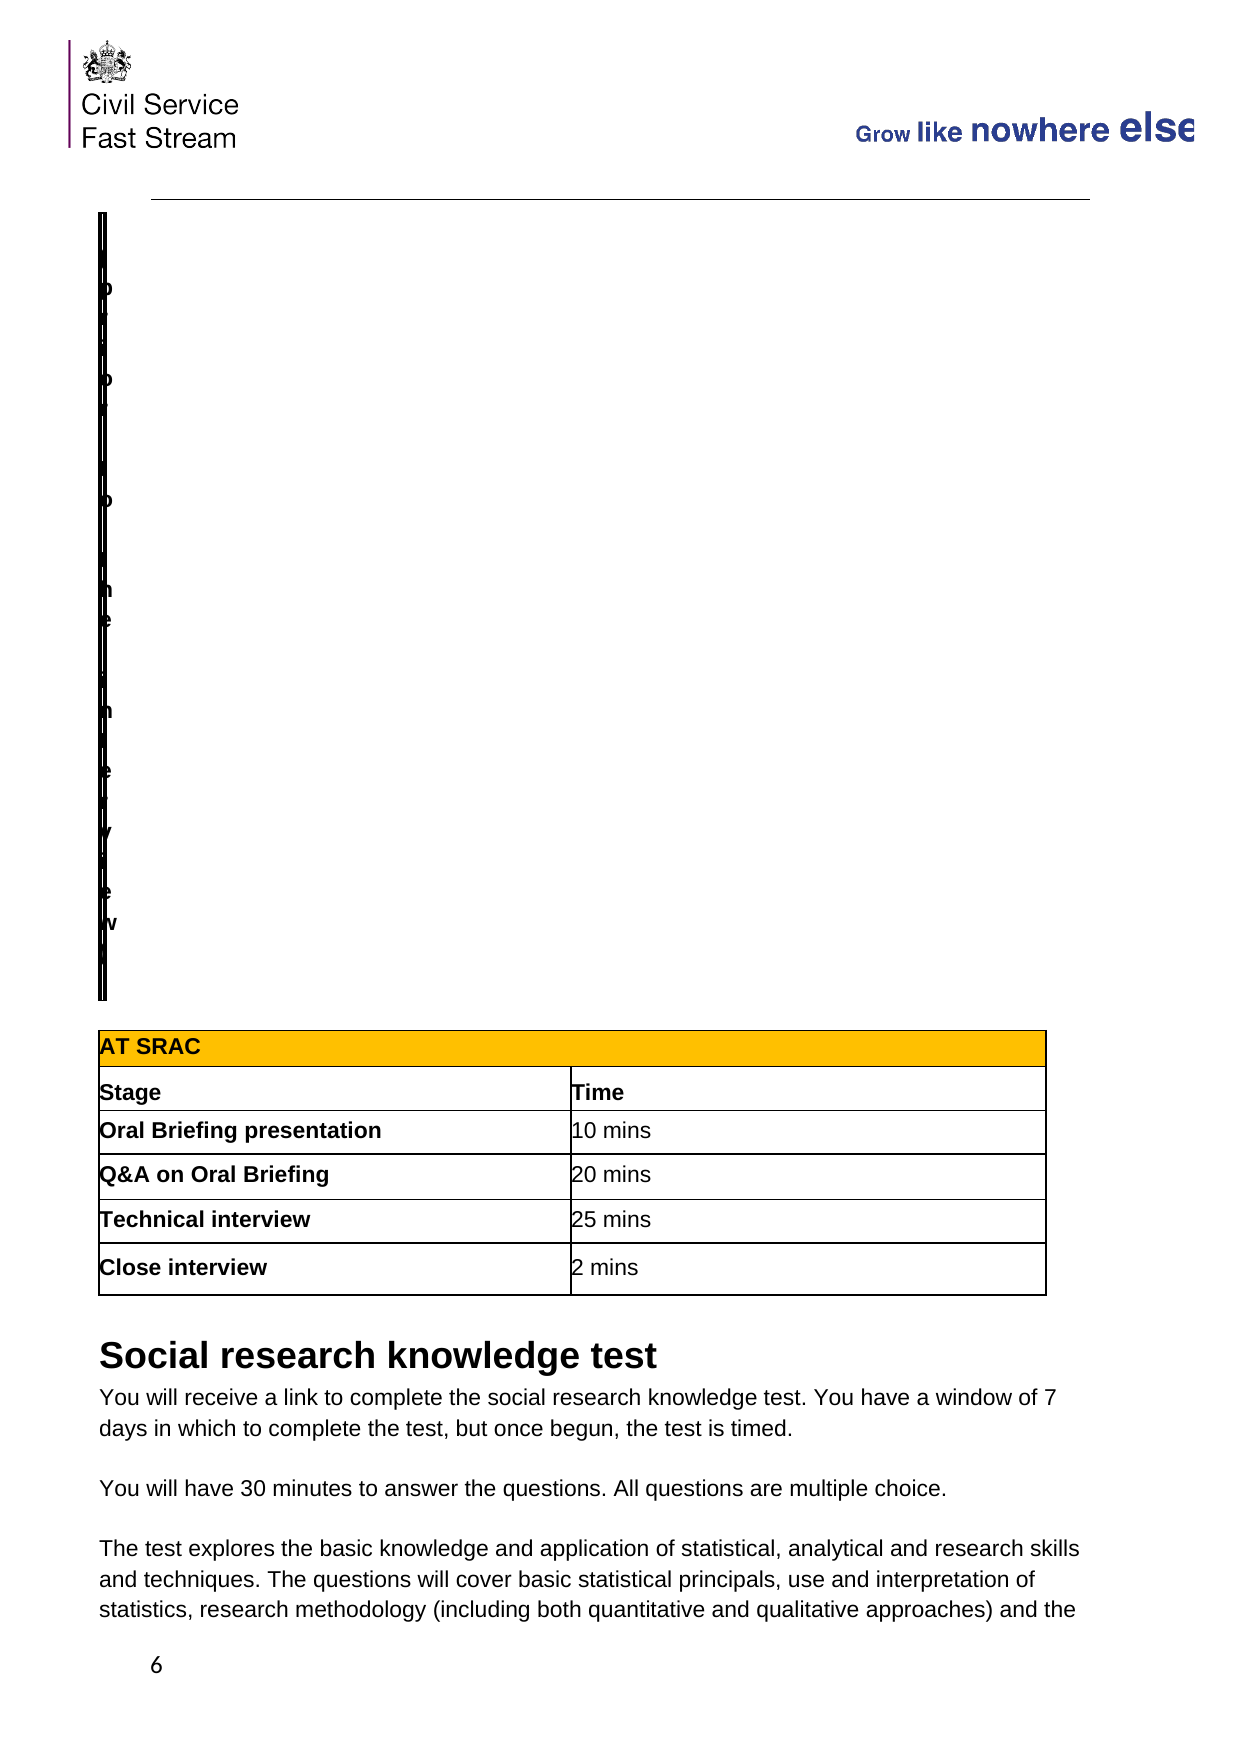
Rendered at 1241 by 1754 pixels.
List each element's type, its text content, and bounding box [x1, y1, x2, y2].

table_cell Oral Briefing presentation [100, 1111, 570, 1153]
table_cell Time [572, 1067, 1045, 1109]
table_cell 20 mins [572, 1155, 1045, 1198]
table_cell 2 mins [572, 1244, 1045, 1294]
table_cell Stage [100, 1067, 570, 1109]
table_cell Q&A on Oral Briefing [100, 1155, 570, 1198]
table_cell 10 mins [572, 1111, 1045, 1153]
table_header Contents Congratulations on passing the Fast Stream Assessment Centre (FSAC). 4 This guide will take you through the next step in the fast stream process which is the Social Research Assessment Centre (SRAC). 4 What is the SRAC? 4 What happens at the SRAC? 4 Social research knowledge test 5 Oral Briefing 6 Technical Interview 6 Use of Artificial Intelligence (AI) 7 Useful Information 7 ID checks 7 Essential documents: 7 Optional documents: 8 Check your IT 8 Here’s an IT checklist to consider: 8 Read the Briefing Email 9 Other useful information 9 Contact Us 10 Attending the Virtual SRAC 10 Testing your social research at the SRAC 12 After SRAC 12 Getting Feedback 12 Frequently asked questions 12 How can I prepare for the SRAC exercises? 12 How else can I improve my performance on the day? 13 Congratulations on passing the Fast Stream Assessment Centre (FSAC). This guide will take you through the next step in the fast stream process which is the Social Research Assessment Centre (SRAC). The guidance is aimed at helping you prepare beforehand so that you can demonstrate your full potential for the next stage. What is the SRAC? It is a half-day Assessment Centre to assess your social research skills against set criteria. You should be aware that there may be periods of downtime in your timetable when you do not have to complete any exercises. Each candidate completes the same series of exercises with the same amount of time to prepare, so time delays will not disadvantage or advantage you. You will be asked to produce your written work on a computer, as the SRAC is run online. What happens at the SRAC? Social research knowledge test You will receive a link to complete the social research knowledge test. You have a window of 7 days in which to complete the test, but once begun, the test is timed. You will have 30 minutes to answer the questions. All questions are multiple choice. The test explores the basic knowledge and application of statistical, analytical and research skills and techniques. The questions will cover basic statistical principals, use and interpretation of statistics, research methodology (including both quantitative and qualitative approaches) and the presentation of findings. Underlying issues such as practical problems in research design, ethics and the design of tools may also be covered. Note that many of the questions contain data and results – all of these are invented and do not necessarily relate to the real world. You do not need any experience of working in any particular area (e.g., education, transport, law enforcement) to answer any of the questions. You should attempt to answer as many questions, as quickly and as accurately, as you can. You will not lose marks for incorrect answers. The pass mark is 60%. If you successfully meet the pass mark you will be invited to attend the next part of the SRAC. Oral Briefing You will have an hour to read some research data and prepare an oral briefing to give to two assessors who will be representing the perspectives of a policy professional and senior social researcher. You will then have 10 minutes to deliver your briefing, followed by up to 20 minutes of questions from the assessors. The oral briefing exercise is what is termed a ‘work-simulation exercise’, i.e. it is designed to simulate aspects of the job to be performed and thus provide a basis for assessing the behaviours required in the job. All three behaviours are assessed in this exercise. The aim is that the exercise simulates a briefing you might be asked to do for a senior research colleague or a policy maker. During the 45 minutes you have to prepare for this exercise, you will be given a virtual room to prepare in, instructions and research information to work with, and you will have to prepare an oral briefing based on the information provided. In the time allowed for preparation, you will be required to read and analyse research information (e.g. survey data) provided, which will relate to a particular policy area and prepare notes that will allow you to brief the assessors according to the instructions for the exercise. You will then move to a virtual room where the assessor panel made up of two people will be based and you will deliver the briefing to them for up to 10 uninterrupted minutes. You will be stopped if you overrun. The assessors will take on the role of a policy or senior research colleague. When you have finished delivering your briefing, the assessors will have up to 25 minutes to ask you further questions, exploring the ideas you have presented. This question-and-answer session is intended to allow the assessors to probe your depth of understanding of the issues, your ability to ‘think on your feet’, anticipate likely problems and your persuasiveness. Please note that you are not expected to have any prior knowledge of the oral briefing subject matter; all the information you will need to complete the exercise is given to you with the instructions and any supporting information/materials supplied on the day Technical Interview The technical interview is designed to assess your ability to apply social research knowledge to a range of questions and demonstrate strong analytical thinking. To prepare, use the relevant technical frameworks: The Government Social Research Technical Framework - GOV.UK & gsr-professional-skills-framework-draft-v2.pdf to guide your preparation. Tip: Come prepared with one or two examples—either from your own experience or from the public domain—where social research has had a significant impact, whether positive or negative. Use of Artificial Intelligence (AI) Artificial Intelligence can be a useful tool to support your application, however, all examples and statements provided must be truthful, factually accurate and taken directly from your own experience. Where plagiarism has been identified (presenting the ideas and experiences of others, or generated by artificial intelligence, as your own) applications may be withdrawn and internal candidates may be subject to disciplinary action. Please check this candidate guidance (opens in new window) for more information on appropriate and inappropriate use of AI at interview stage. It’s important to understand that while AI can help you prepare for an interview, AI must not be used to produce responses during an interview. Useful Information You will need to complete some admin tasks prior to attending SRAC and these are listed below: ID checks Essential documents: Prior to attending SRAC you will need to email us a copy of your Passport Personal details page. Please send us a double page scan showing both your photo page and the official observations page. See below an example image taken from the Gov.uk website. You can either scan this in or take a photo and email it to us. A test administrator will email you around 15:30 on the last working day before SRAC requesting this information. If you do not have a valid Passport, or are unable to have this in your possession in time for SRAC, you will need to provide an alternative form of photo ID, preferably a valid driving licence. If you do not have a valid Passport and you are unable to provide a formal photo ID, then please provide us with an electronic copy of your birth certificate and a headshot. The headshot photo can be taken on your computer, phone or other electronic device. Optional documents: If you have your Degree Certificate to hand, please email us an electronic copy with your ID documents. If you do not have it to hand or have not yet finished your course, we will request sight of your certificate at a later date. Please note if you are successful in gaining a role on the Fast Stream, you will have to provide original documents on the first day of employment and failure to do so may result in withdrawal from the scheme. Check your IT The SRAC is run online and there are some logistical and IT things you’ll want to get right to prevent any unwanted surprises on the day. Do read this document early and make sure everything is in place. Here’s an IT checklist to consider: ✔ We will be using Google Meet to communicate with you on the day and a modern internet browser is required for Google Meet to run. We recommend using the current version of one of the browsers listed below so please download one if needed: Google Chrome Browser download the latest version Mozilla Firefox. download the latest version Microsoft Edge. download the latest version Apple Safari. For the best user experience at SRAC Google Chrome is highly recommended. Internet Explorer is not supported. More information on Google Meet can be found on the Google Meet Help Centre. ✔ Check your microphone and webcam are working. ✔ Arrange to complete your SRAC in a quiet room with plug sockets and internet connection. Plugging your laptop into a charging socket will prevent it from running out of battery on the day. ✔ Ensure your laptop or computer has a strong WiFi connection. On the day if you're disconnected from the internet we might need to contact you via phone, so if possible have a mobile device available and fully charged. Please submit a request for help if you need to discuss alternative IT arrangements. We have dedicated virtual assistants available who can offer advice in this area. Read the Briefing Email You will receive a briefing email from your dedicated test administrator the last working day before your event (around 15:30). This will include some key information you need to consider, such as: ● The name and contact details of your test administrator. ● Key instructions about emailing in your photographic ID ahead of the SRAC. ● The URL virtual meeting room link you will need to click on to access SRAC on the day. If you haven’t received the email by 16:00 please check your junk or spam folder, if it's not in your junk folder please submit a request for help and a member of our team will get back to you. Other useful information We recommend having some paper, pens, and a calculator available. You should wear something that makes you feel comfortable, a smart t-shirt or jumper is perfectly acceptable. This is a formal assessment, but a suit jacket is not required. Decide on an appropriate location beforehand so you won't be worried about interruptions or unusual camera angles, this will mean your focus will be on your performance on the day. Make sure you can be seen in front of the camera, don’t sit too far away or too low down. Get a good night’s sleep before the event. Treat it as a formal interview, first impressions are super important! Speak clearly and engage in conversations. Remember to always be polite and courteous and be mindful of the language you use. Remember that assessors can only give credit for what you say and do. They are not trying to trip you up; they want you to do well and help you demonstrate your capability. Listen to each question carefully and ask for them to be repeated if something is not clear. Go into each exercise with a positive frame of mind. Remember, it is hard to do well in every exercise. Also, you may not be the best judge of your own performance and the process is designed so that, if you do less well in one exercise, you have a chance to perform better in another. Read the written exercise instructions and follow them carefully. If you are unsure of something, ask before the exercise begins. Don’t feel embarrassed about doing so. Be confident, remember you have done incredibly well to make it this far and there is no such thing as a typical government social researcher, we want you to be you! Contact Us Please submit a request for help and a member of our team will get back to you if you have any concerns regarding your SRAC. For example, if you don’t have a computer, or a quiet place to take your assessments, please get in touch. We are here to help you throughout the process. Need help? We can offer candidates workplace adjustments. These might include things like a quieter space to work or extra time to complete tasks. We are committed to making sure that every candidate has the right conditions to succeed at their Social Research Assessment Centre. A Workplace Adjustment is an arrangement that can be put in place to help candidates with disabilities or other conditions perform well in the SRAC. If you require workplace adjustments and have shared this information with us at the application stage, we will implement the necessary adjustments required to ensure you can fully participate on the day. Please submit a request for help and a member of our team will get back to you. For example, if you don’t have a computer, or a quiet place to take your assessments please get in touch as soon as possible. We are here to help you through the process and can offer advice in this area Attending the Virtual SRAC On the day To join SRAC, you will need to click the URL Google meeting room link previously sent to you in your briefing email. Please note these rooms will remain locked until the event begins. You’ll then be placed into a virtual meeting room with your test administrator and other candidates in your group. You'll need to have your microphone and camera switched on so we can communicate with you and complete the registration stage. We’ll brief you on the running of the day and give you access to your schedule and our virtual assessment centre platform. It is from the virtual meeting room that you’ll complete your assessment preparation and this will be timed by your test administrator. For the oral briefing presentation and interview you will then join another meeting room to take part in your oral assessment with the SRAC assessors. Please be reassured your test administrator is here to help and guide you through the process. It's important to have your phone on hand in case you lose connection and we need to contact you offline. If you've done everything you can beforehand to ensure a good Wi-Fi connection and you are still disconnected from the internet, don't worry. These things happen and we’ll work with you to create a solution. To ensure your SRAC experience runs as smoothly as possible we have summarised some key points below: ✔ Complete your assessment in a quiet room with minimal distractions. ✔ You will need a stable Wi-Fi connection. If your connection is weak, make sure other devices (like smart TVs) are disconnected from the internet. You may want to sit closer to your Wi-Fi router to gain a better signal. ✔ Download the latest version of one of the internet browsers listed above - we recommend Google Chrome for the best user experience. ✔ Check that the camera and microphone are working properly on your computer. ✔ Have a laptop charger or plug socket nearby to plug in your computer if required. ✔ Have a fully charged mobile phone on hand in case you experience connectivity issues on the day. We may have to ring you to resolve the issue. ✔ You will be completing a written exercise in Microsoft Word and we will email you the template. ✔ You will need access to your email inbox to receive your SRAC schedule and virtual URL room links. ✔ Have some paper, pens and a calculator available. ✔ Plan ahead and turn your computer on early so you are ready for the assessment centre to start on time. If you join SRAC late it's highly unlikely you will be able to take part on the day. Testing your social research at the SRAC Below are some useful tips to consider when attending SRAC: ● Stay relaxed and try to enjoy the day. ● Be yourself. There is no such thing as a typical Fast Streamer. The Civil Service is committed to increasing the diversity of the Fast Stream intake. ● Remember that assessors can only give credit for what you say and do. They are not trying to trip you up; they want you to do well and show what you are capable of. ● Remember that you are not competing with others in your group. You are all being assessed against an independent standard. All of you or none of you may be successful. ● Go into each exercise with a positive frame of mind. It is hard to do well in every exercise. In any case, you may not be the best judge of your own performance and the process is designed so that, if you do less well in one exercise, you have a chance to perform better in another. ● Read the exercise instructions and follow them carefully. If you are unsure of something, ask before the exercise begins. Don’t feel embarrassed about doing so. After SRAC Getting Feedback We aim to let you know within 7 days whether or not you’ve been successful. You will be informed by the Scheme Progress page of your Fast Stream website. If successful, you will then be allocated to a department. If you are unsuccessful this time, you can ask for written feedback, within 2 months of your SRAC, on your performance to gain a better understanding of your strengths and areas for development. To request feedback please email GESR Recruitment (GESRRecruitment@hmtreasury.gov.uk). Frequently asked questions How can I prepare for the SRAC exercises? Although an assessment centre is about your performance on the day, research has shown that those candidates who prepare for an assessment centre can improve their chances of success. Before you attend you should therefore do the following: Read this guidance and familiarise yourself with what you can expect on the day. Being familiar with this should help to reduce any anxiety you might otherwise experience. Thinking about how you can deal with a lot of material efficiently will help you for the oral-briefing exercise. You can prepare for the interview. Think about your experiences which demonstrate the behaviours which the assessors will ask about. Think about what the situation was, what it was that you did and how that affected the outcome. Think about the skills you have shown. What situations have you been in which were difficult and required a lot of you? How did you cope? You may think you ‘just did’ something, but what was it that you did, how, why and what impact did you have? How else can I improve my performance on the day? • Read all the instructions carefully and ensure that you understand what is required. If you do not, ask the administrator. • Selection exercises are tightly timed. It is your responsibility to manage your own time to ensure that you deliver the required output. • The assessors are not looking to catch you out but to try to give you every opportunity to perform to the best of your ability. • Ensure that you declare on the day if you are suffering from any problem which may affect your performance. [90, 202, 1147, 1633]
table_cell 25 mins [572, 1200, 1045, 1242]
table_cell Technical interview [100, 1200, 570, 1242]
table_header AT SRAC [100, 1031, 1045, 1066]
table_cell Close interview [100, 1244, 570, 1294]
